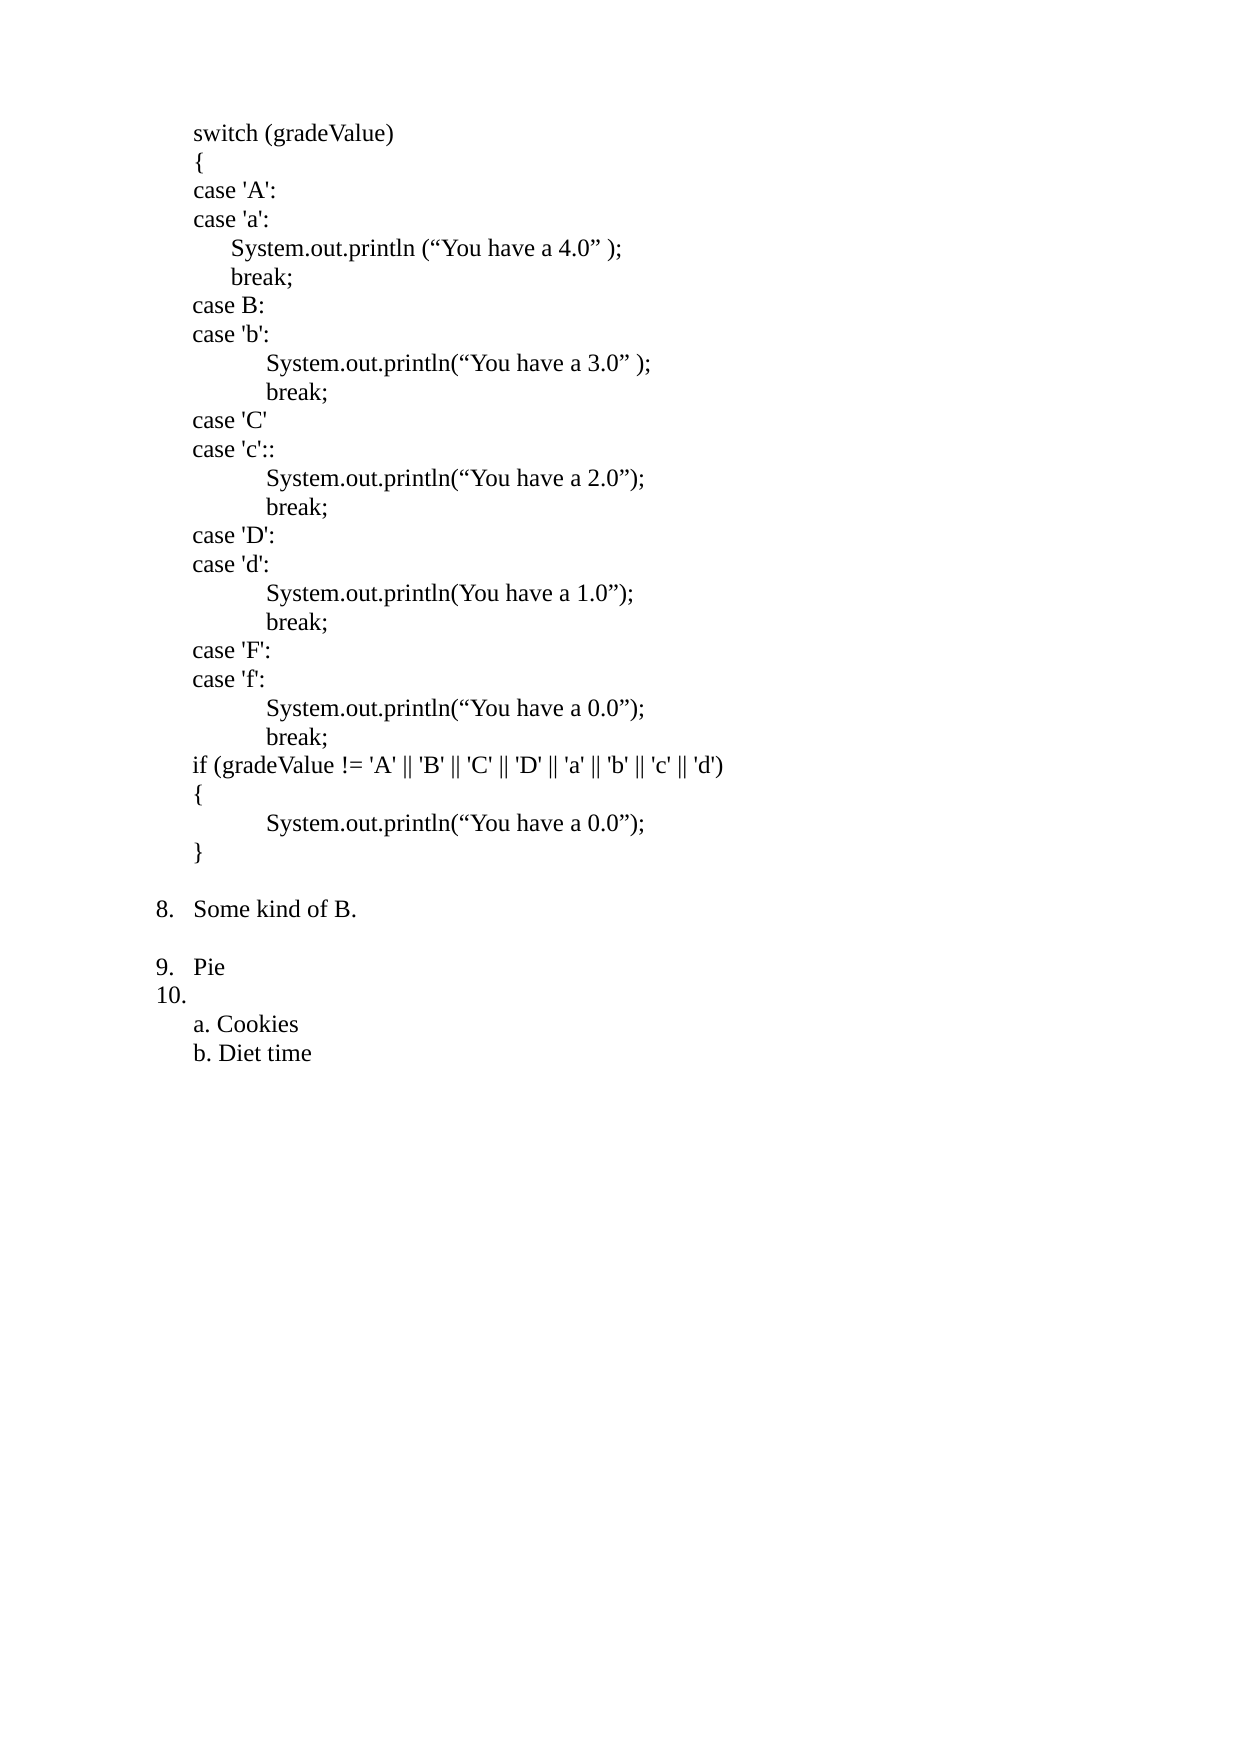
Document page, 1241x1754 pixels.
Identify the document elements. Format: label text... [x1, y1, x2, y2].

text case 'f': [118, 664, 1122, 693]
text { [118, 779, 1122, 808]
text System.out.println(“You have a 3.0” ); [118, 348, 1122, 377]
text case 'b': [118, 319, 1122, 348]
text case 'C' [118, 406, 1122, 434]
text System.out.println(“You have a 0.0”); [118, 808, 1122, 837]
text break; [118, 607, 1122, 636]
text System.out.println(“You have a 2.0”); [118, 463, 1122, 492]
list case 'a': [156, 204, 1122, 233]
text if (gradeValue != 'A' || 'B' || 'C' || 'D' || 'a' || 'b' || 'c' || 'd') [118, 751, 1122, 779]
list case 'A': [156, 176, 1122, 204]
list a. Cookies [156, 1009, 1122, 1038]
text break; [118, 492, 1122, 521]
list Some kind of B. [156, 894, 1122, 923]
text System.out.println(“You have a 0.0”); [118, 693, 1122, 722]
text } [118, 837, 1122, 866]
list switch (gradeValue) [156, 118, 1122, 147]
list break; [193, 262, 1122, 291]
text case 'c':: [118, 434, 1122, 463]
text case 'F': [118, 636, 1122, 664]
text break; [118, 377, 1122, 406]
list { [156, 147, 1122, 176]
list Pie [156, 952, 1122, 981]
text case B: [118, 291, 1122, 319]
text case 'd': [118, 549, 1122, 578]
list System.out.println (“You have a 4.0” ); [193, 233, 1122, 262]
text case 'D': [118, 521, 1122, 549]
text break; [118, 722, 1122, 751]
text System.out.println(You have a 1.0”); [118, 578, 1122, 607]
list b. Diet time [156, 1038, 1122, 1067]
